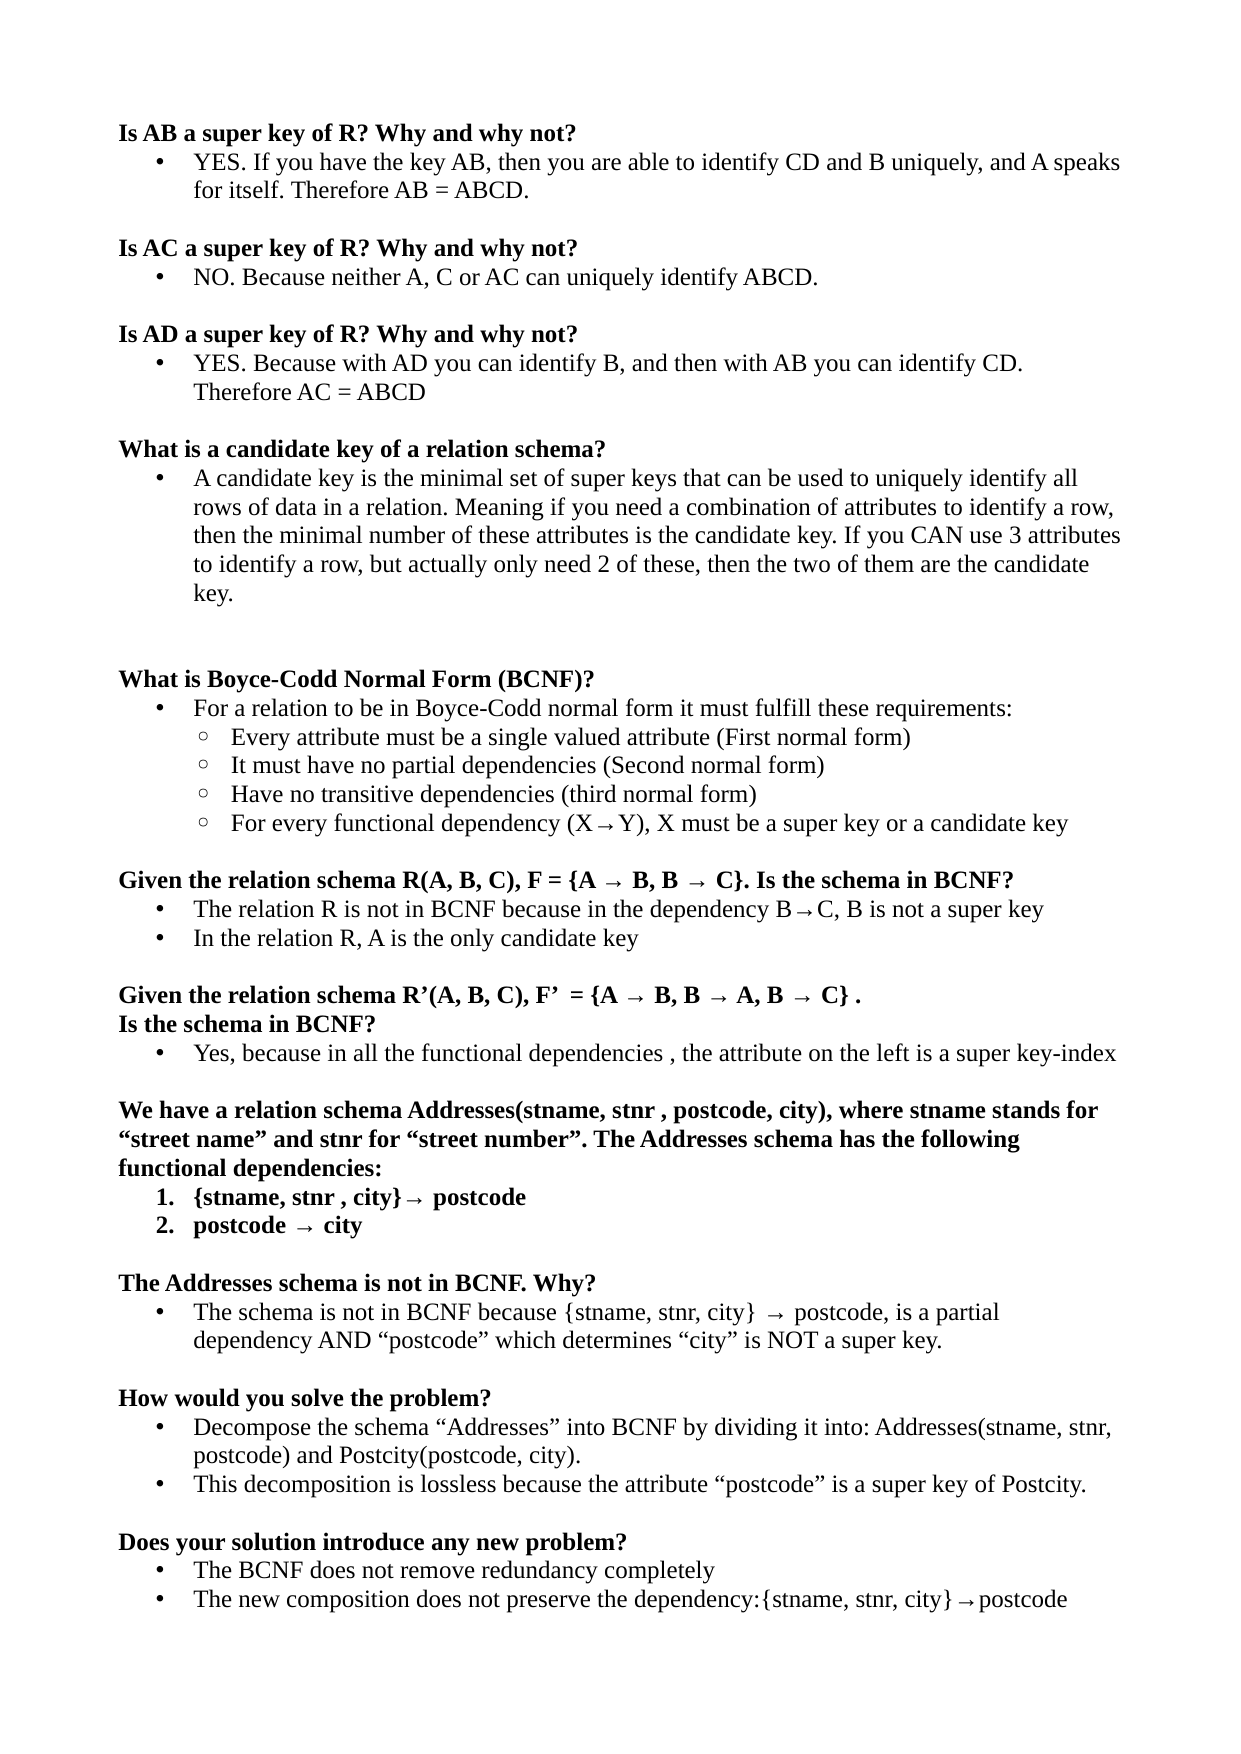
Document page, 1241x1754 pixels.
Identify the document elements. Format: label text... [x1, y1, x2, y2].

list The new composition does not preserve the dependency:{stname, stnr, city}→postcode [156, 1584, 1122, 1613]
text Is the schema in BCNF? [118, 1009, 1122, 1038]
list The relation R is not in BCNF because in the dependency B→C, B is not a super key [156, 894, 1122, 923]
text How would you solve the problem? [118, 1383, 1122, 1412]
text We have a relation schema Addresses(stname, stnr , postcode, city), where stname stands for “street name” and stnr for “street number”. The Addresses schema has the following functional dependencies: [118, 1096, 1122, 1182]
text The Addresses schema is not in BCNF. Why? [118, 1268, 1122, 1297]
text What is Boyce-Codd Normal Form (BCNF)? [118, 664, 1122, 693]
list For a relation to be in Boyce-Codd normal form it must fulfill these requirements: [156, 693, 1122, 722]
list {stname, stnr , city}→ postcode [156, 1182, 1122, 1211]
list It must have no partial dependencies (Second normal form) [193, 751, 1122, 779]
text Is AD a super key of R? Why and why not? [118, 319, 1122, 348]
list A candidate key is the minimal set of super keys that can be used to uniquely identify all rows of data in a relation. Meaning if you need a combination of attributes to identify a row, then the minimal number of these attributes is the candidate key. If you CAN use 3 attributes to identify a row, but actually only need 2 of these, then the two of them are the candidate key. [156, 463, 1122, 607]
list NO. Because neither A, C or AC can uniquely identify ABCD. [156, 262, 1122, 291]
list This decomposition is lossless because the attribute “postcode” is a super key of Postcity. [156, 1469, 1122, 1498]
text Is AB a super key of R? Why and why not? [118, 118, 1122, 147]
text Given the relation schema R’(A, B, C), F’ = {A → B, B → A, B → C} . [118, 981, 1122, 1009]
text Does your solution introduce any new problem? [118, 1527, 1122, 1556]
list postcode → city [156, 1211, 1122, 1239]
text Given the relation schema R(A, B, C), F = {A → B, B → C}. Is the schema in BCNF? [118, 866, 1122, 894]
list In the relation R, A is the only candidate key [156, 923, 1122, 952]
list Decompose the schema “Addresses” into BCNF by dividing it into: Addresses(stname, stnr, postcode) and Postcity(postcode, city). [156, 1412, 1122, 1469]
list The BCNF does not remove redundancy completely [156, 1556, 1122, 1584]
text Is AC a super key of R? Why and why not? [118, 233, 1122, 262]
list YES. Because with AD you can identify B, and then with AB you can identify CD. Therefore AC = ABCD [156, 348, 1122, 406]
list Yes, because in all the functional dependencies , the attribute on the left is a super key-index [156, 1038, 1122, 1067]
text What is a candidate key of a relation schema? [118, 434, 1122, 463]
list Have no transitive dependencies (third normal form) [193, 779, 1122, 808]
list For every functional dependency (X→Y), X must be a super key or a candidate key [193, 808, 1122, 837]
list YES. If you have the key AB, then you are able to identify CD and B uniquely, and A speaks for itself. Therefore AB = ABCD. [156, 147, 1122, 204]
list Every attribute must be a single valued attribute (First normal form) [193, 722, 1122, 751]
list The schema is not in BCNF because {stname, stnr, city} → postcode, is a partial dependency AND “postcode” which determines “city” is NOT a super key. [156, 1297, 1122, 1354]
